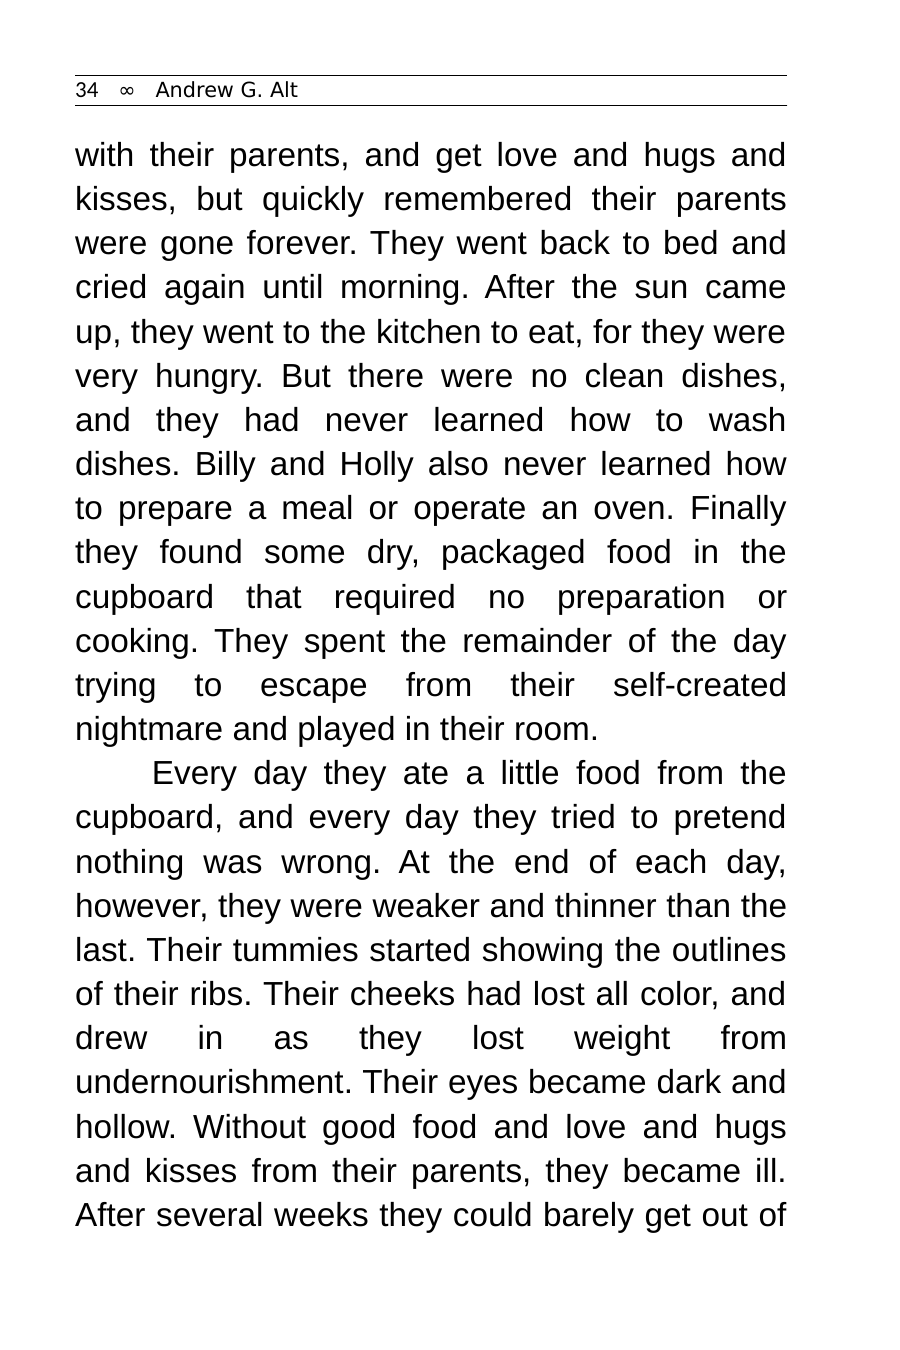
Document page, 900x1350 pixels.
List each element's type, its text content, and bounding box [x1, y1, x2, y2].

subtitle with their parents, and get love and hugs and kisses, but quickly remembered their parents were gone forever. They went back to bed and cried again until morning. After the sun came up, they went to the kitchen to eat, for they were very hungry. But there were no clean dishes, and they had never learned how to wash dishes. Billy and Holly also never learned how to prepare a meal or operate an oven. Finally they found some dry, packaged food in the cupboard that required no preparation or cooking. They spent the remainder of the day trying to escape from their self-created nightmare and played in their room. [75, 135, 787, 748]
subtitle Every day they ate a little food from the cupboard, and every day they tried to pretend nothing was wrong. At the end of each day, however, they were weaker and thinner than the last. Their tummies started showing the outlines of their ribs. Their cheeks had lost all color, and drew in as they lost weight from undernourishment. Their eyes became dark and hollow. Without good food and love and hugs and kisses from their parents, they became ill. After several weeks they could barely get out of [75, 753, 787, 1233]
